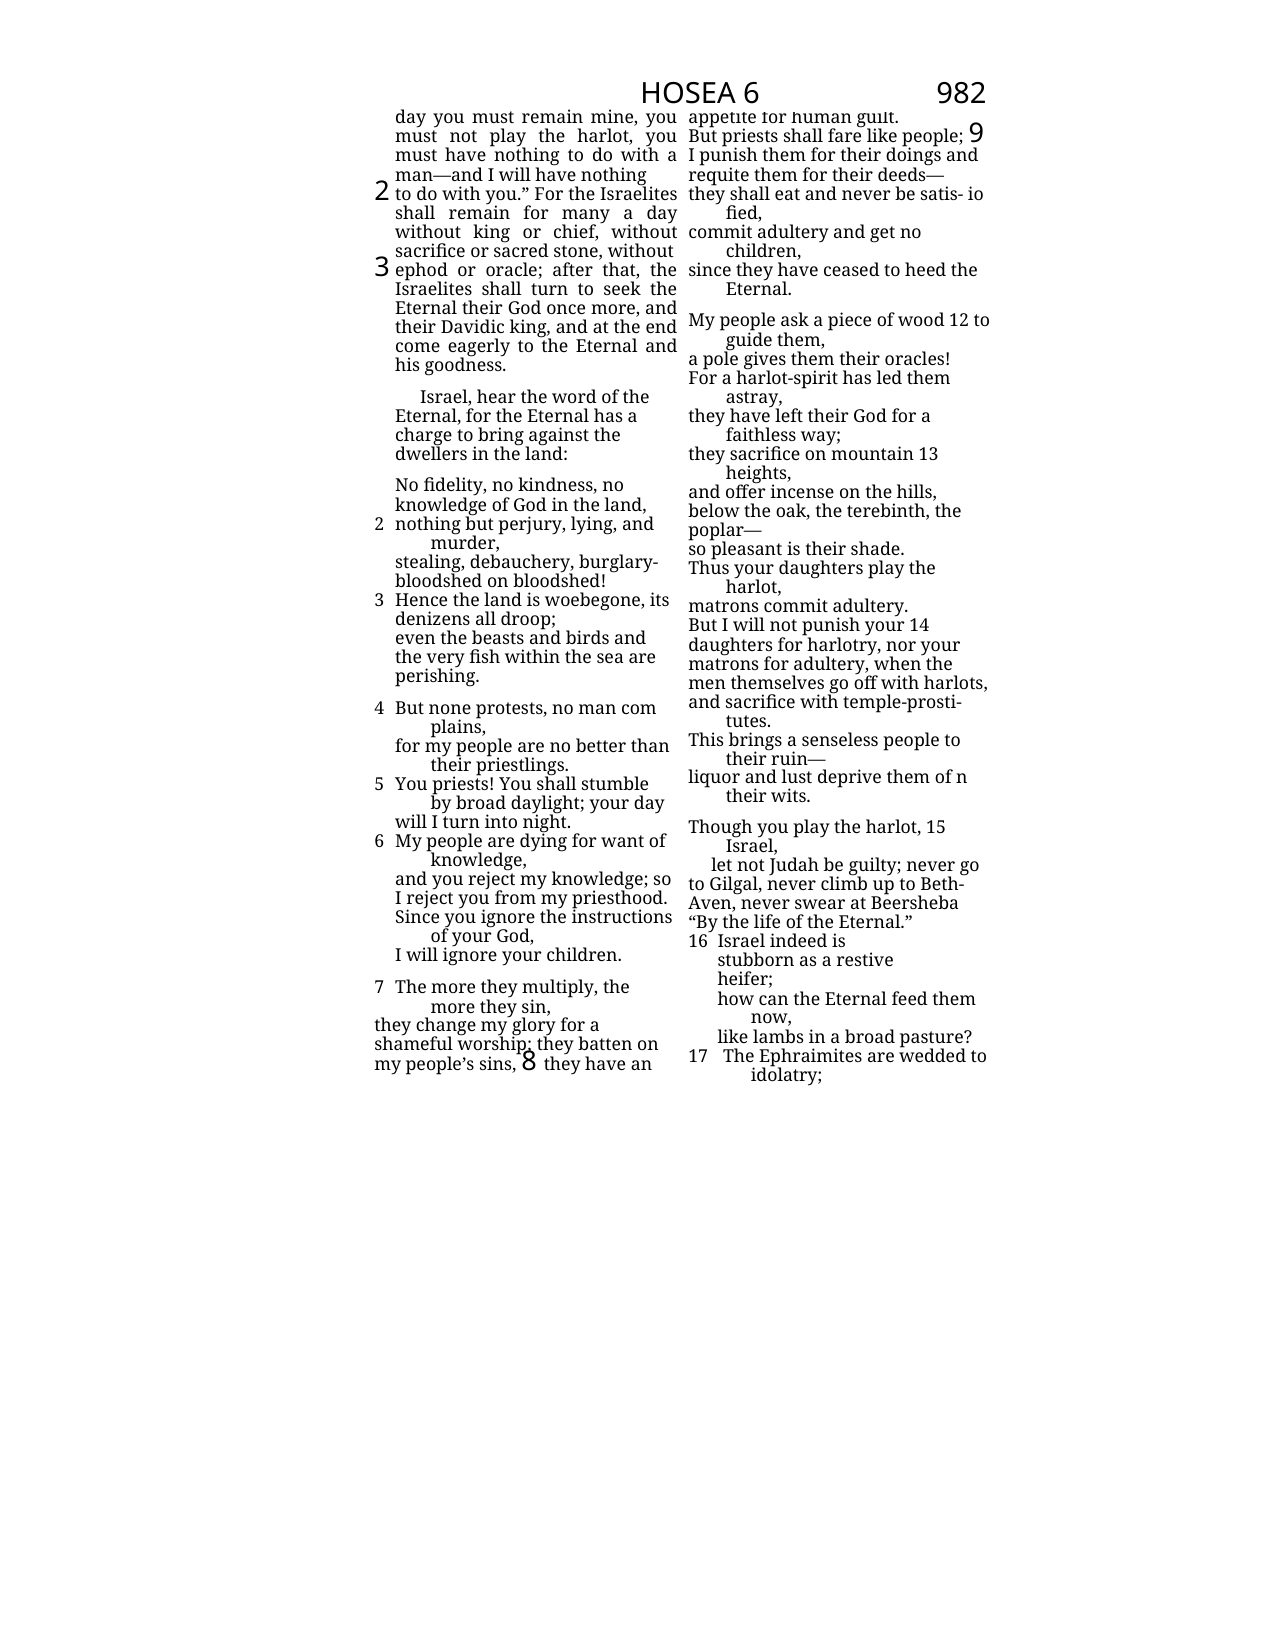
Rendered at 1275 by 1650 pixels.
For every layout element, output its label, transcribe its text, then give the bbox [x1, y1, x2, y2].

text idolatry; [751, 1066, 991, 1085]
text by broad daylight; your day will I turn into night. [395, 794, 677, 832]
list Israel indeed is stubborn as a restive heifer; [688, 932, 923, 990]
text for my people are no better than their priestlings. [395, 737, 677, 775]
text they sacrifice on mountain 13 heights, [688, 445, 991, 483]
text plains, [395, 718, 677, 737]
text But I will not punish your 14 daughters for harlotry, nor your matrons for adultery, when the men themselves go off with harlots, [688, 617, 991, 693]
list The more they multiply, the [374, 972, 677, 999]
text they change my glory for a shameful worship; they batten on my people’s sins, 8 they have an [374, 1017, 677, 1074]
list My people are dying for want of [374, 832, 677, 851]
text they have left their God for a faithless way; [688, 407, 991, 445]
text matrons commit adultery. [688, 598, 991, 617]
text Since you ignore the instructions of your God, [395, 908, 677, 947]
text how can the Eternal feed them now, [717, 990, 991, 1028]
text murder, [395, 534, 677, 553]
text and offer incense on the hills, below the oak, the terebinth, the poplar— [688, 483, 991, 540]
text day you must remain mine, you must not play the harlot, you must have nothing to do with a man—and I will have nothing [395, 108, 677, 185]
text commit adultery and get no children, [688, 223, 991, 261]
text liquor and lust deprive them of n their wits. [688, 769, 991, 806]
list You priests! You shall stumble [374, 775, 677, 794]
text even the beasts and birds and the very fish within the sea are perishing. [395, 629, 677, 686]
list The Ephraimites are wedded to [688, 1047, 991, 1066]
list Hence the land is woebegone, its denizens all droop; [374, 591, 677, 629]
text and you reject my knowledge; so I reject you from my priest­hood. [395, 870, 677, 908]
text knowledge, [395, 851, 677, 870]
text more they sin, [395, 999, 677, 1017]
text I will ignore your children. [395, 947, 677, 966]
text stealing, debauchery, bur­glary- [395, 553, 677, 572]
list to do with you.” For the Israel­ites shall remain for many a day without king or chief, without sacrifice or sacred stone, without [374, 185, 677, 261]
text let not Judah be guilty; never go to Gilgal, never climb up to Beth-Aven, never swear at Beersheba “By the life of the Eternal.” [688, 856, 991, 932]
text bloodshed on bloodshed! [395, 572, 677, 591]
text appetite for human guilt. [688, 108, 991, 128]
text Thus your daughters play the harlot, [688, 559, 991, 598]
text like lambs in a broad pasture? [717, 1028, 991, 1047]
text and sacrifice with temple-prosti­tutes. [688, 693, 991, 731]
text My people ask a piece of wood 12 to guide them, [688, 312, 991, 350]
list But none protests, no man com­ [374, 699, 677, 718]
text But priests shall fare like people; 9 I punish them for their doings and requite them for their deeds— [688, 128, 991, 185]
text Though you play the harlot, 15 Israel, [688, 818, 991, 856]
text For a harlot-spirit has led them astray, [688, 369, 991, 407]
text No fidelity, no kindness, no knowledge of God in the land, [395, 477, 677, 515]
text a pole gives them their oracles! [688, 350, 991, 369]
text This brings a senseless people to their ruin— [688, 731, 991, 769]
text they shall eat and never be satis- io fied, [688, 185, 991, 223]
text so pleasant is their shade. [688, 540, 991, 559]
text since they have ceased to heed the Eternal. [688, 261, 991, 299]
list nothing but perjury, lying, and [374, 515, 677, 534]
text Israel, hear the word of the Eternal, for the Eternal has a charge to bring against the dwellers in the land: [395, 388, 677, 464]
list ephod or oracle; after that, the Israelites shall turn to seek the Eternal their God once more, and their Davidic king, and at the end come eagerly to the Eternal and his goodness. [374, 261, 677, 375]
